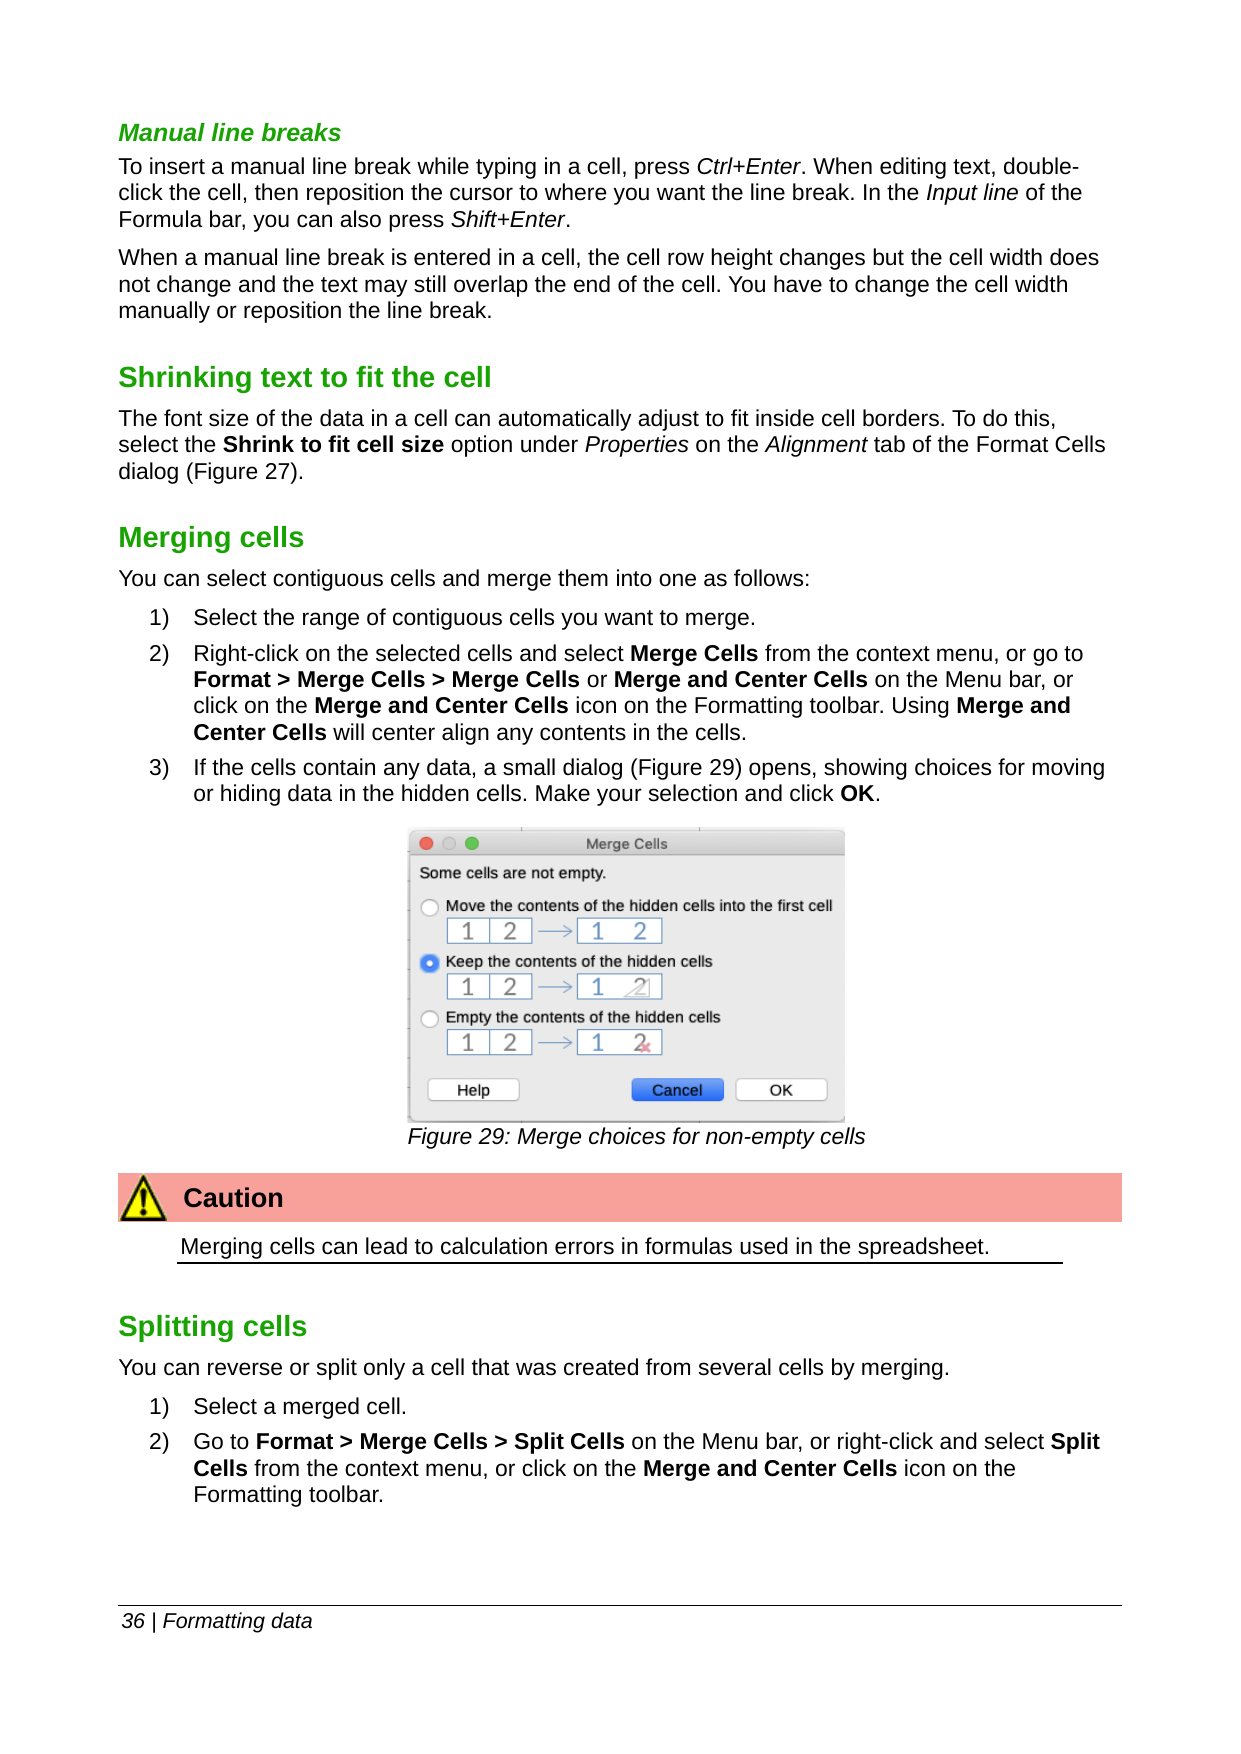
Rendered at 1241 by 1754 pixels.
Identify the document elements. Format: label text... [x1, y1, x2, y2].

list Figure 29: Merge choices for non-empty cells [407, 827, 892, 1149]
text The font size of the data in a cell can automatically adjust to fit inside cell borders. To do this, select the Shrink to fit cell size option under Properties on the Alignment tab of the Format Cells dialog (Figure 27). [118, 405, 1122, 484]
text When a manual line break is entered in a cell, the cell row height changes but the cell width does not change and the text may still overlap the end of the cell. You have to change the cell width manually or reposition the line break. [118, 244, 1122, 323]
subtitle Caution [118, 1173, 1122, 1222]
list Right-click on the selected cells and select Merge Cells from the context menu, or go to Format > Merge Cells > Merge Cells or Merge and Center Cells on the Menu bar, or click on the Merge and Center Cells icon on the Formatting toolbar. Using Merge and Center Cells will center align any contents in the cells. [169, 639, 1122, 745]
list If the cells contain any data, a small dialog (Figure 29) opens, showing choices for moving or hiding data in the hidden cells. Make your selection and click OK. [169, 754, 1122, 806]
subtitle Manual line breaks [118, 118, 1122, 147]
list Select a merged cell. [169, 1393, 1122, 1419]
subtitle Shrinking text to fit the cell [118, 359, 1122, 393]
text To insert a manual line break while typing in a cell, press Ctrl+Enter. When editing text, double-click the cell, then reposition the cursor to where you want the line break. In the Input line of the Formula bar, you can also press Shift+Enter. [118, 153, 1122, 232]
text Merging cells can lead to calculation errors in formulas used in the spreadsheet. [177, 1229, 1063, 1262]
subtitle Merging cells [118, 520, 1122, 554]
text You can reverse or split only a cell that was created from several cells by merging. [118, 1354, 1122, 1380]
list Go to Format > Merge Cells > Split Cells on the Menu bar, or right-click and select Split Cells from the context menu, or click on the Merge and Center Cells icon on the Formatting toolbar. [169, 1428, 1122, 1507]
text You can select contiguous cells and merge them into one as follows: [118, 565, 1122, 592]
picture [119, 1173, 167, 1221]
subtitle Splitting cells [118, 1309, 1122, 1342]
picture [407, 827, 845, 1123]
list Select the range of contiguous cells you want to merge. [169, 604, 1122, 631]
